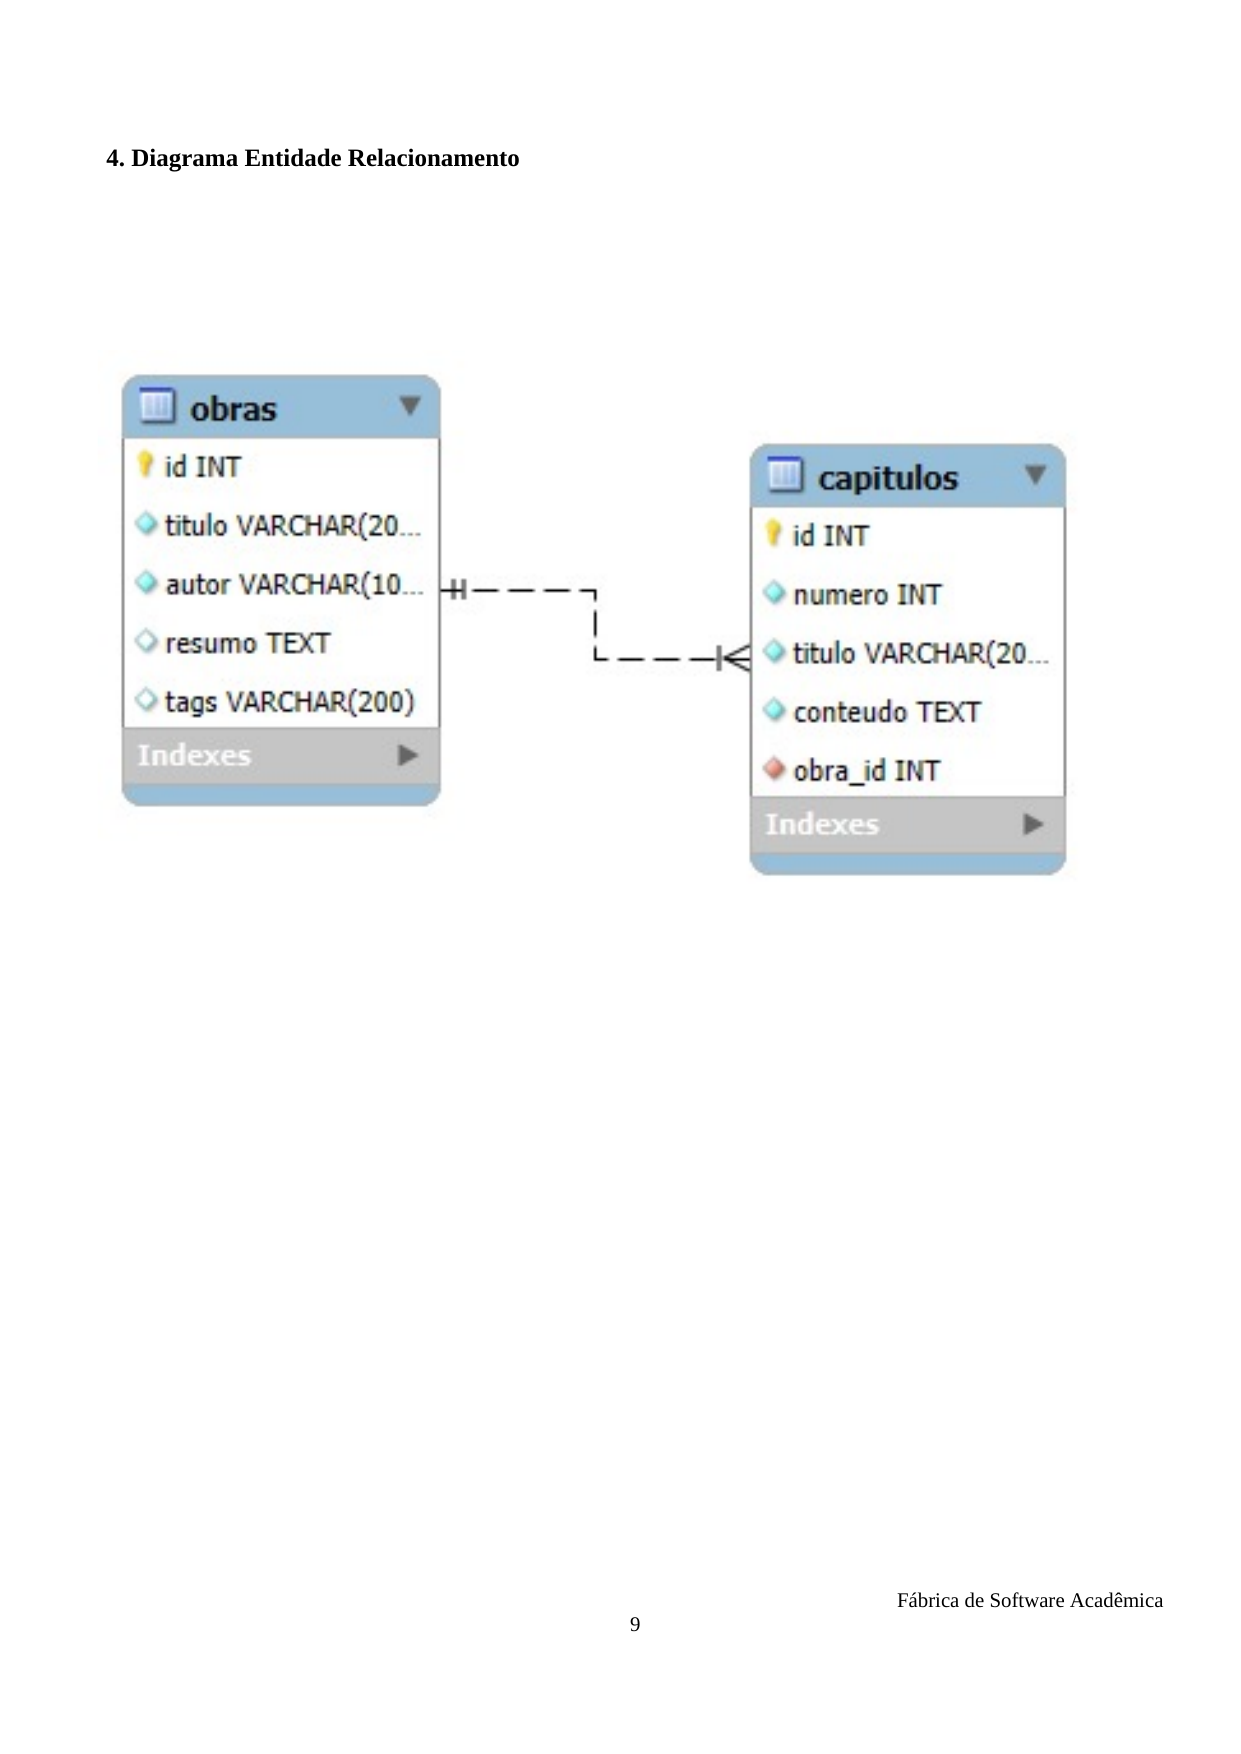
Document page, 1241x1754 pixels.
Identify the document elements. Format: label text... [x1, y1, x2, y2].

picture [97, 350, 1090, 899]
subtitle Diagrama Entidade Relacionamento [106, 143, 1163, 172]
